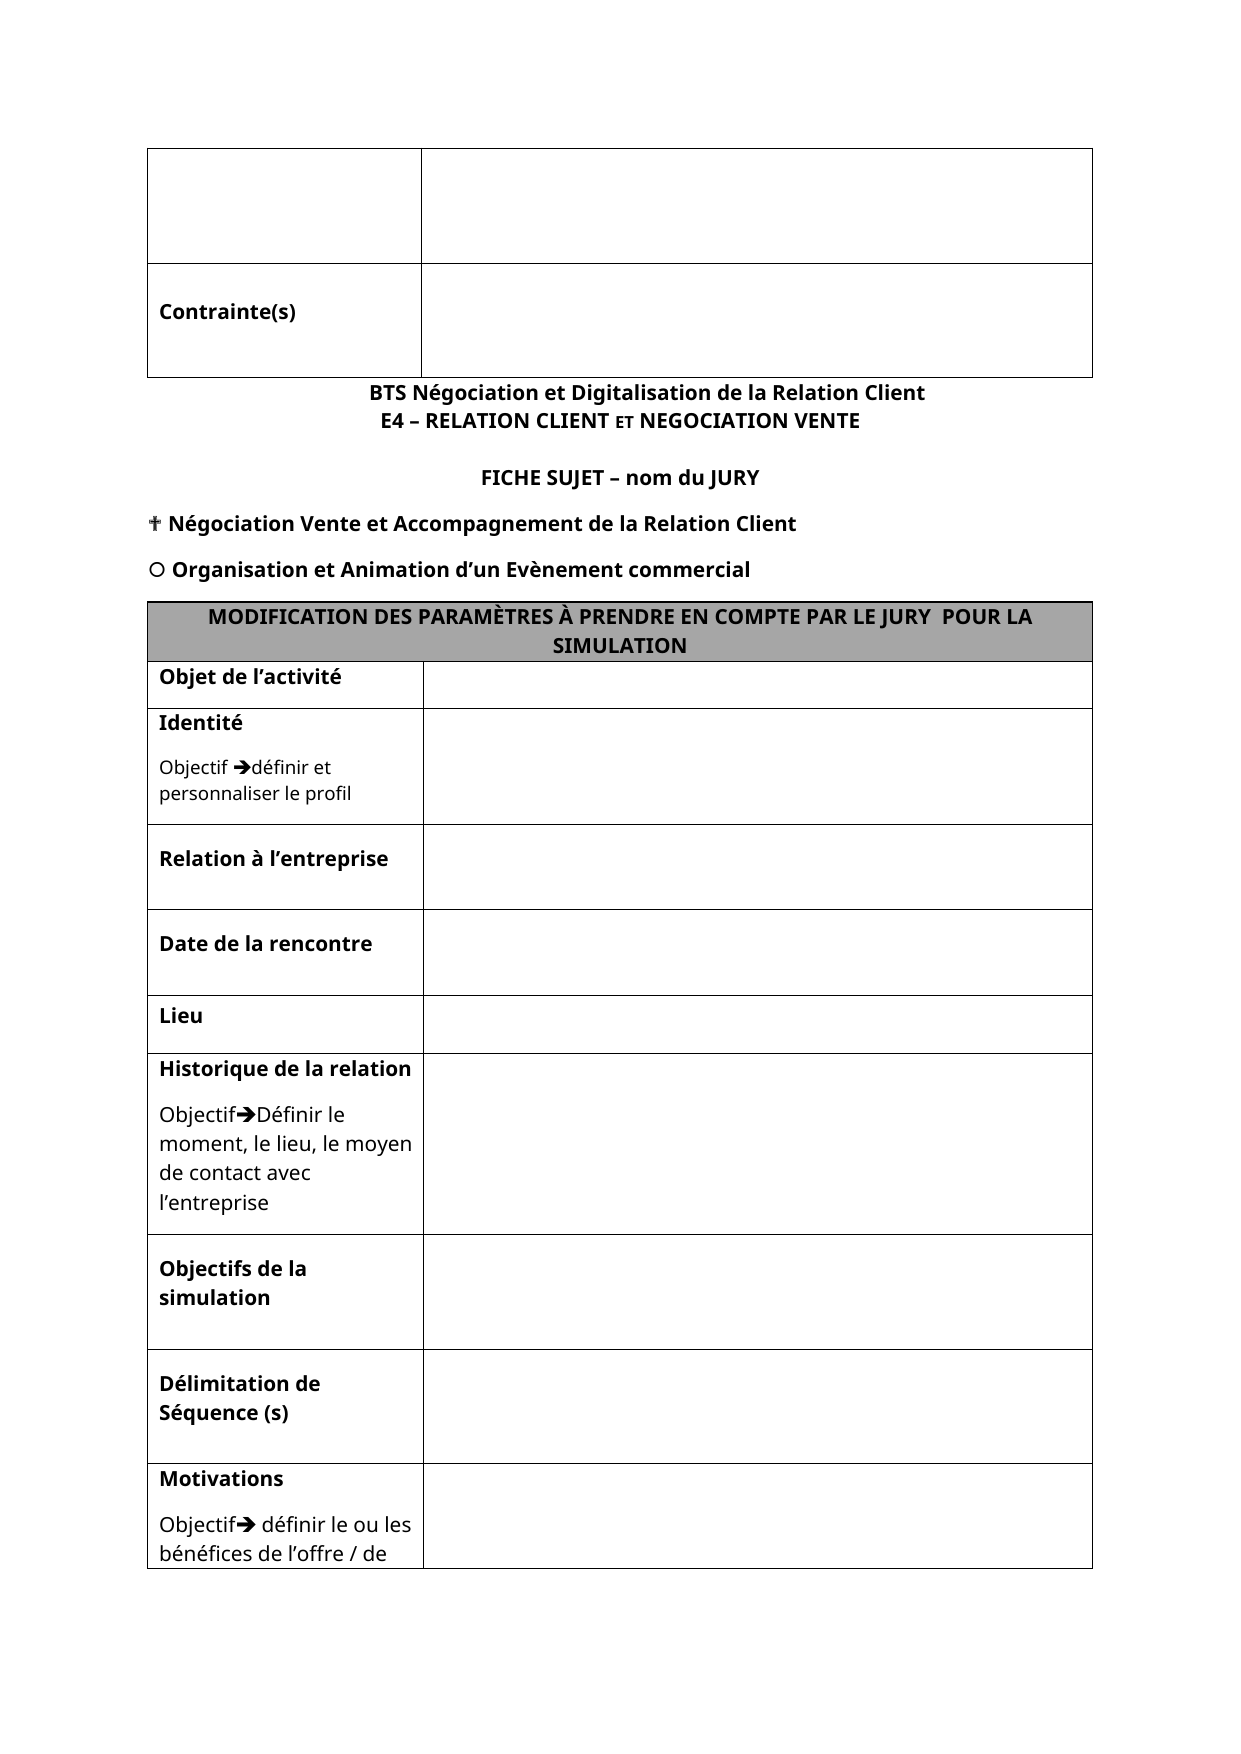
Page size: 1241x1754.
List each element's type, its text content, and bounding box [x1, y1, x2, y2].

table_cell Objectifs de la simulation [148, 1235, 423, 1348]
text  Organisation et Animation d’un Evènement commercial [148, 555, 1093, 584]
table_cell [424, 662, 1092, 707]
table_cell Date de la rencontre [148, 910, 423, 995]
table_cell [422, 149, 1092, 262]
table_cell Historique de la relation ObjectifDéfinir le moment, le lieu, le moyen de contact avec l’entreprise [148, 1054, 423, 1234]
table_cell [148, 149, 421, 262]
table_cell Délimitation de Séquence (s) [148, 1350, 423, 1463]
table_cell Relation à l’entreprise [148, 825, 423, 909]
table_cell [422, 264, 1092, 377]
text E4 – RELATION CLIENT et NEGOCIATION VENTE [148, 407, 1093, 435]
table_cell Identité Objectif définir et personnaliser le profil [148, 709, 423, 824]
table_cell [424, 1054, 1092, 1234]
text BTS Négociation et Digitalisation de la Relation Client [369, 378, 1093, 407]
table_cell [424, 1235, 1092, 1348]
table_cell [424, 1350, 1092, 1463]
table_cell Objet de l’activité [148, 662, 423, 707]
table_cell [424, 910, 1092, 995]
table_cell [424, 996, 1092, 1053]
text  Négociation Vente et Accompagnement de la Relation Client [148, 509, 1093, 538]
table_cell Lieu [148, 996, 423, 1053]
table_cell [424, 709, 1092, 824]
table_cell Motivations Objectif définir le ou les bénéfices de l’offre / de [148, 1464, 423, 1568]
table_header modification des paramÈtres À prendre en compte par le jury pour la simulation [148, 603, 1092, 661]
text FICHE SUJET – nom du JURY [148, 463, 1093, 492]
table_cell [424, 825, 1092, 909]
table_cell [424, 1464, 1092, 1568]
table_cell Contrainte(s) [148, 264, 421, 377]
